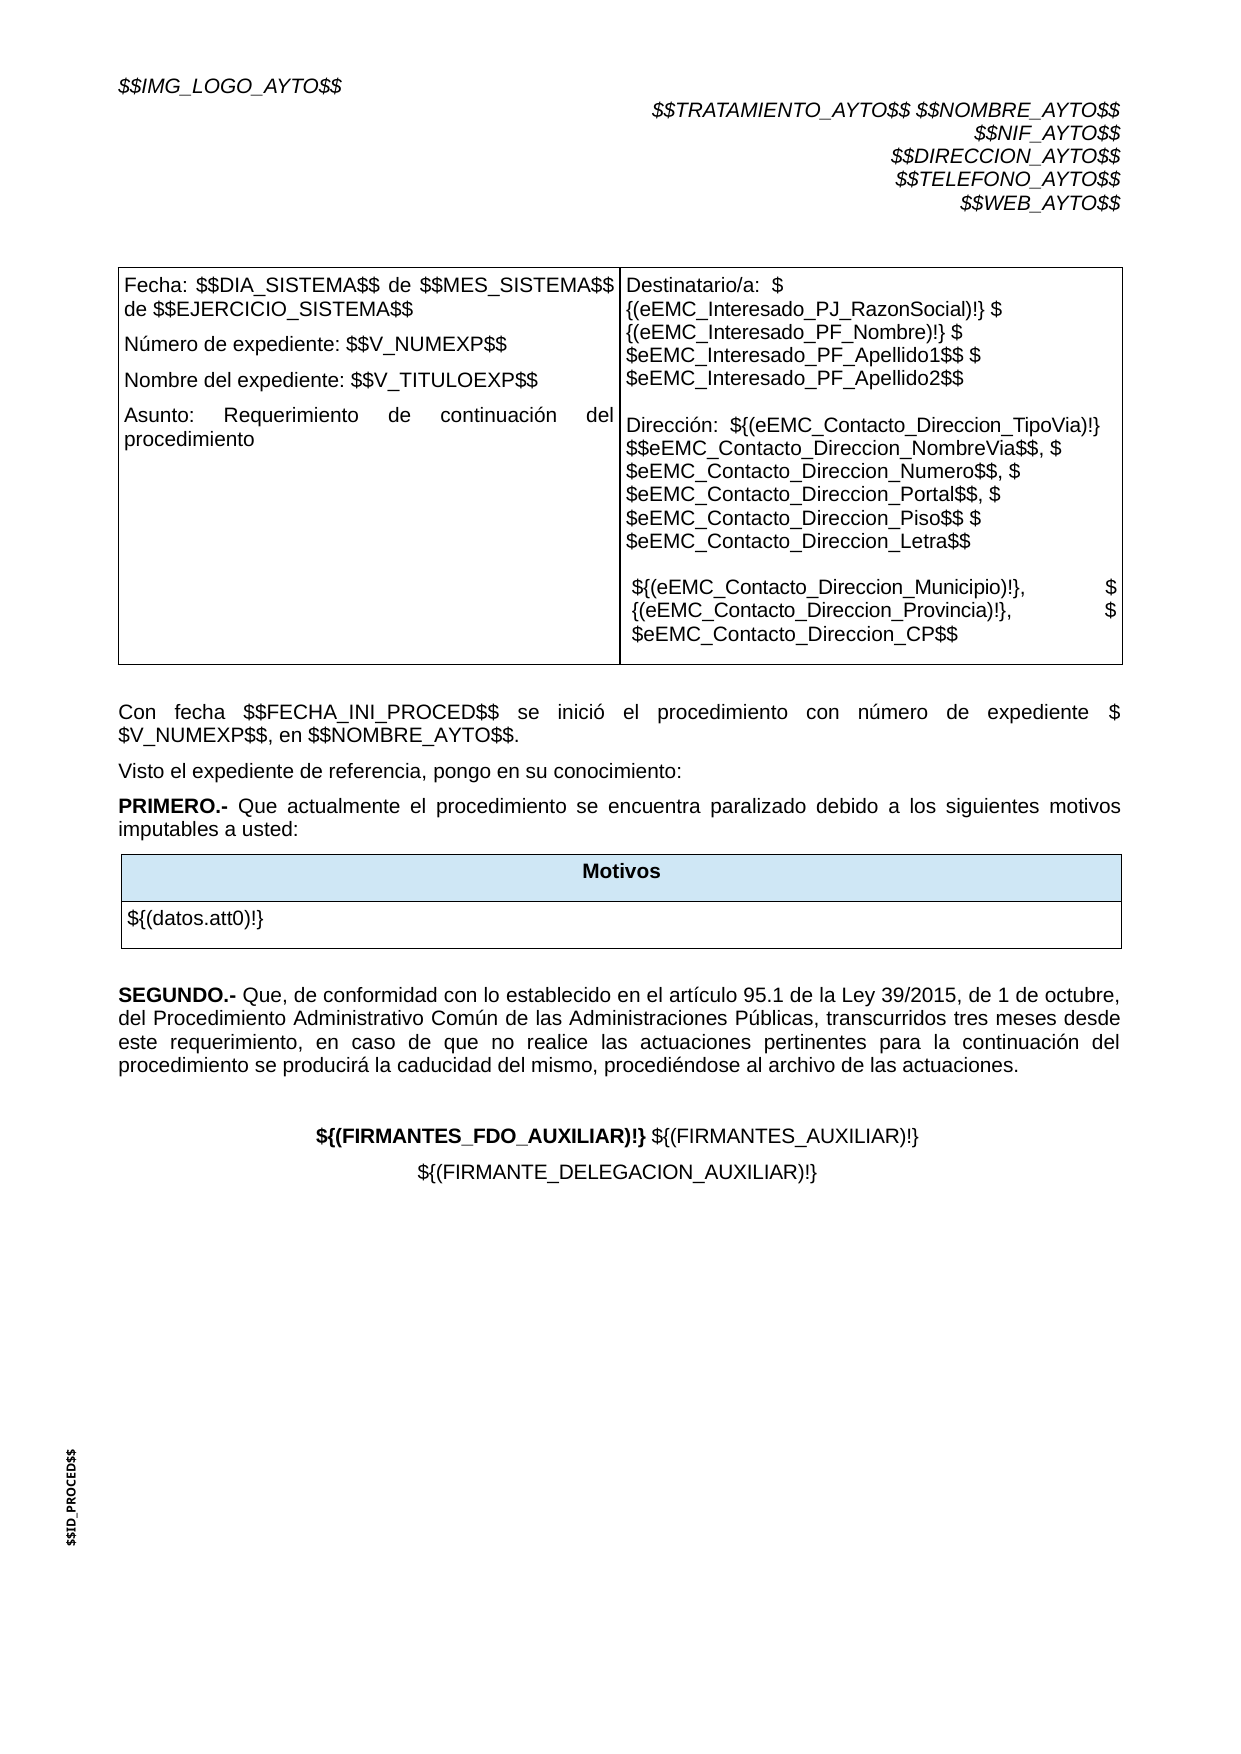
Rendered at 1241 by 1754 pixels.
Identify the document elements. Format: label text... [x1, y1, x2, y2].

table_cell ${(datos.att0)!}<jooscript> <insert-around element="table:table-row"> [#if MOTIVOS_PARALIZACION??] [#assign MOTIVOS_PARALIZACION_AUXILIAR=MOTIVOS_PARALIZACION] [/#if] [#if TAB_MOTIVOS_PARALIZACION??] [#assign MOTIVOS_PARALIZACION_AUXILIAR=TAB_MOTIVOS_PARALIZACION] [/#if] [#if MOTIVOS_PARALIZACION_AUXILIAR?? &amp;&amp; MOTIVOS_PARALIZACION_AUXILIAR?is_enumerable] [#list MOTIVOS_PARALIZACION_AUXILIAR as datos] <content/> [/#list] [/#if] </insert-around> </jooscript> [122, 902, 1121, 948]
text [#if FIRMANTES!?length > 1] [#assign FIRMANTES_FDO_AUXILIAR="Fdo:"] [#assign FIRMANTES_AUXILIAR=FIRMANTES] [#if FIRMANTE_DELEGACION!?length > 1] [#assign FIRMANTE_DELEGACION_AUXILIAR=FIRMANTE_DELEGACION] [/#if] [/#if]${(FIRMANTES_FDO_AUXILIAR)!} ${(FIRMANTES_AUXILIAR)!} [118, 1125, 1122, 1148]
table_header Fecha: $$DIA_SISTEMA$$ de $$MES_SISTEMA$$ de $$EJERCICIO_SISTEMA$$ Número de expediente: $$V_NUMEXP$$ Nombre del expediente: $$V_TITULOEXP$$ Asunto: Requerimiento de continuación del procedimiento [119, 268, 619, 664]
text SEGUNDO.- Que, de conformidad con lo establecido en el artículo 95.1 de la Ley 39/2015, de 1 de octubre, del Procedimiento Administrativo Común de las Administraciones Públicas, transcurridos tres meses desde este requerimiento, en caso de que no realice las actuaciones pertinentes para la continuación del procedimiento se producirá la caducidad del mismo, procediéndose al archivo de las actuaciones. [118, 984, 1122, 1077]
text Con fecha $$FECHA_INI_PROCED$$ se inició el procedimiento con número de expediente $$V_NUMEXP$$, en $$NOMBRE_AYTO$$. [118, 700, 1120, 747]
text ${(FIRMANTE_DELEGACION_AUXILIAR)!} [118, 1160, 1122, 1183]
text PRIMERO.- Que actualmente el procedimiento se encuentra paralizado debido a los siguientes motivos imputables a usted: [118, 795, 1122, 841]
text Visto el expediente de referencia, pongo en su conocimiento: [118, 759, 1122, 782]
table_header [#if eEMC_Interesado_NombreRazon??] [#if eEMC_ID_TipoDocumentacion??] [#if eEMC_ID_TipoDocumentacion == "CIF"] [#assign eEMC_Interesado_PJ_RazonSocial=eEMC_Interesado_NombreRazon] [#else] [#assign eEMC_Interesado_PF_Nombre=eEMC_Interesado_NombreRazon] [/#if] [/#if] [/#if]Destinatario/a: ${(eEMC_Interesado_PJ_RazonSocial)!} ${(eEMC_Interesado_PF_Nombre)!} $$eEMC_Interesado_PF_Apellido1$$ $$eEMC_Interesado_PF_Apellido2$$ Dirección: [#if eEMC_Contacto_Direccion_TipoVia_label??][#assign eEMC_Contacto_Direccion_TipoVia=eEMC_Contacto_Direccion_TipoVia_label][/#if]${(eEMC_Contacto_Direccion_TipoVia)!} $$eEMC_Contacto_Direccion_NombreVia$$, $$eEMC_Contacto_Direccion_Numero$$, $$eEMC_Contacto_Direccion_Portal$$, $$eEMC_Contacto_Direccion_Piso$$ $$eEMC_Contacto_Direccion_Letra$$ [#if eEMC_Contacto_Direccion_Municipio_label??][#assign eEMC_Contacto_Direccion_Municipio=eEMC_Contacto_Direccion_Municipio_label][/#if]${(eEMC_Contacto_Direccion_Municipio)!}, [#if eEMC_Contacto_Direccion_Provincia_label??][#assign eEMC_Contacto_Direccion_Provincia=eEMC_Contacto_Direccion_Provincia_label][/#if]${(eEMC_Contacto_Direccion_Provincia)!}, $$eEMC_Contacto_Direccion_CP$$ [621, 268, 1122, 664]
table_header Motivos [122, 855, 1121, 901]
